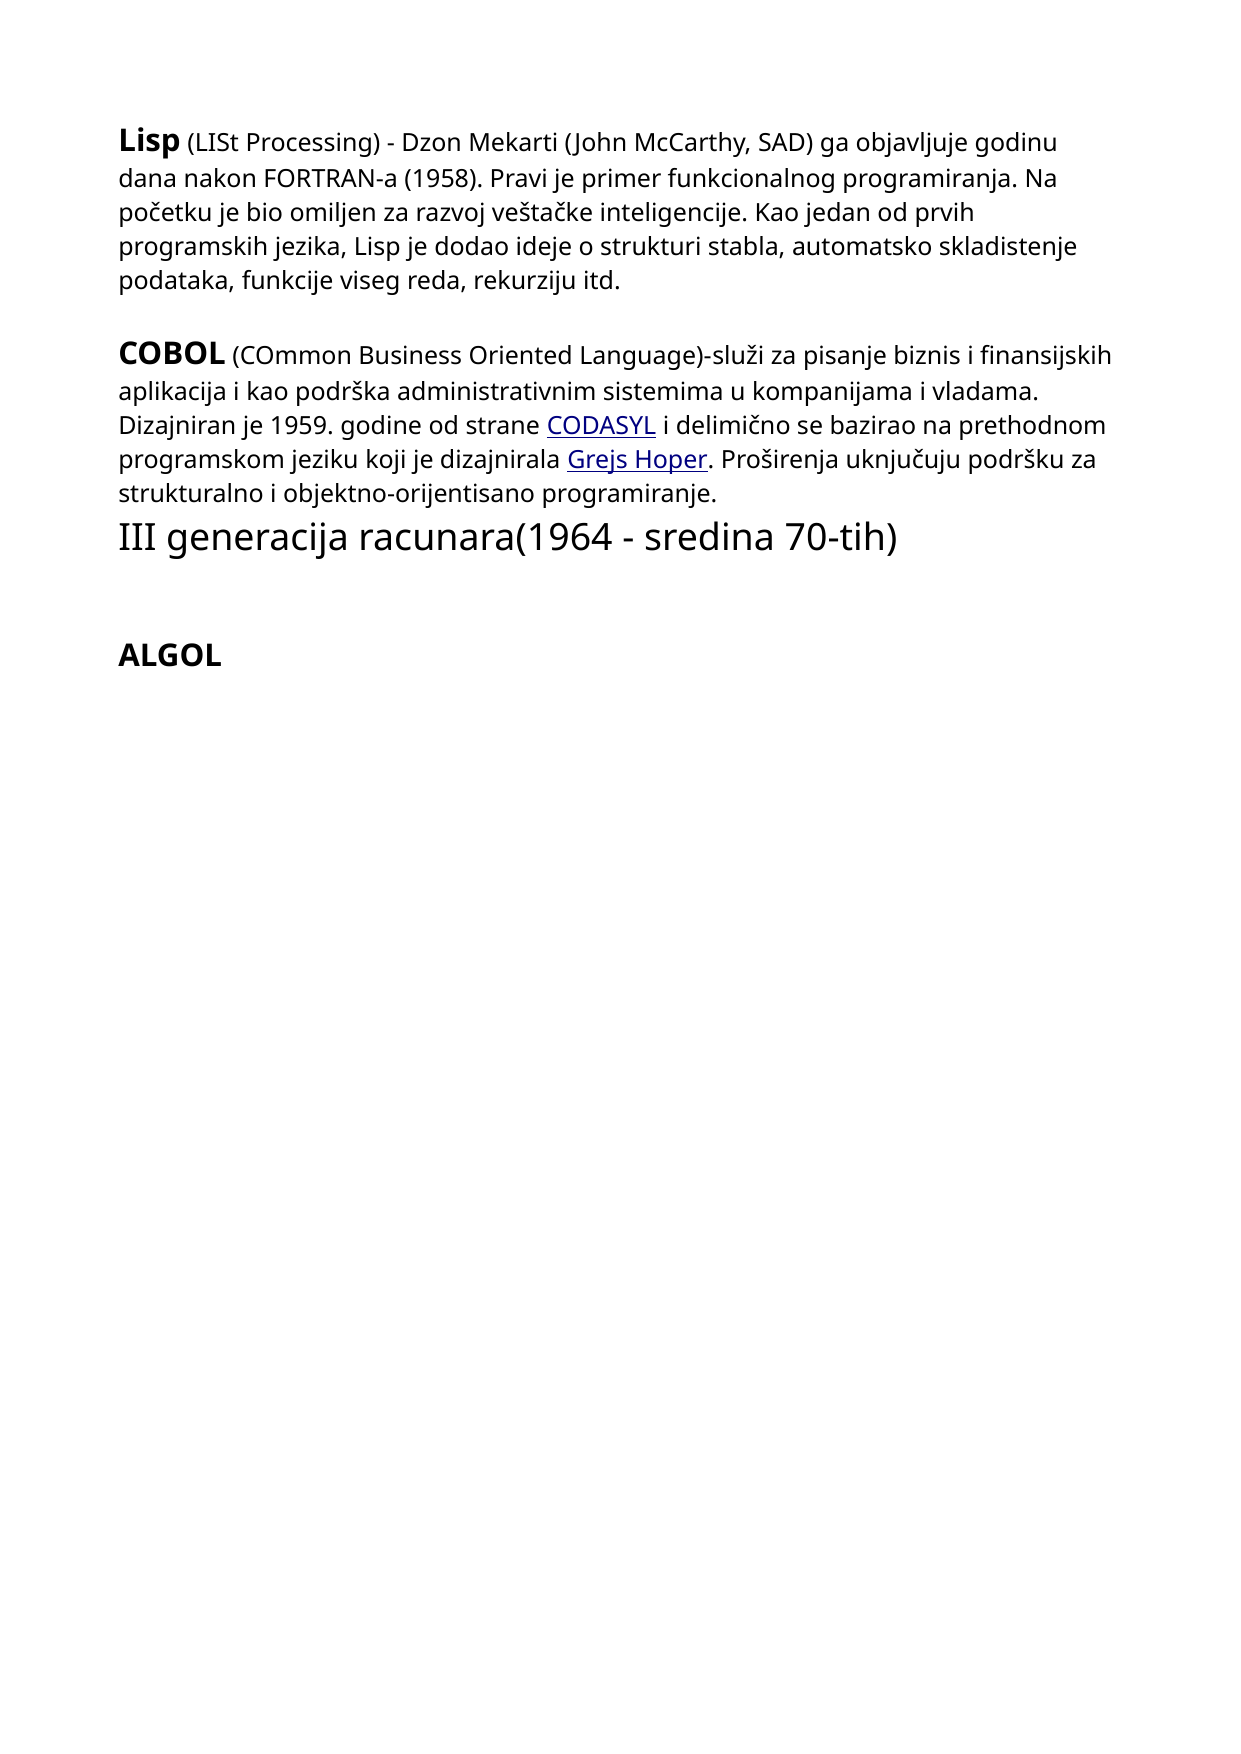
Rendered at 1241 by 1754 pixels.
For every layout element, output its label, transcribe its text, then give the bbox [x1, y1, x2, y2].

text III generacija racunara(1964 - sredina 70-tih) [118, 510, 1122, 561]
text ALGOL [118, 633, 1122, 675]
text COBOL (COmmon Business Oriented Language)-služi za pisanje biznis i finansijskih aplikacija i kao podrška administrativnim sistemima u kompanijama i vladama. Dizajniran je 1959. godine od strane CODASYL i delimično se bazirao na prethodnom programskom jeziku koji je dizajnirala Grejs Hoper. Proširenja uknjučuju podršku za strukturalno i objektno-orijentisano programiranje. [118, 331, 1122, 510]
text Lisp (LISt Processing) - Dzon Mekarti (John McCarthy, SAD) ga objavljuje godinu dana nakon FORTRAN-a (1958). Pravi je primer funkcionalnog programiranja. Na početku je bio omiljen za razvoj veštačke inteligencije. Kao jedan od prvih programskih jezika, Lisp je dodao ideje o strukturi stabla, automatsko skladistenje podataka, funkcije viseg reda, rekurziju itd. [118, 118, 1122, 297]
